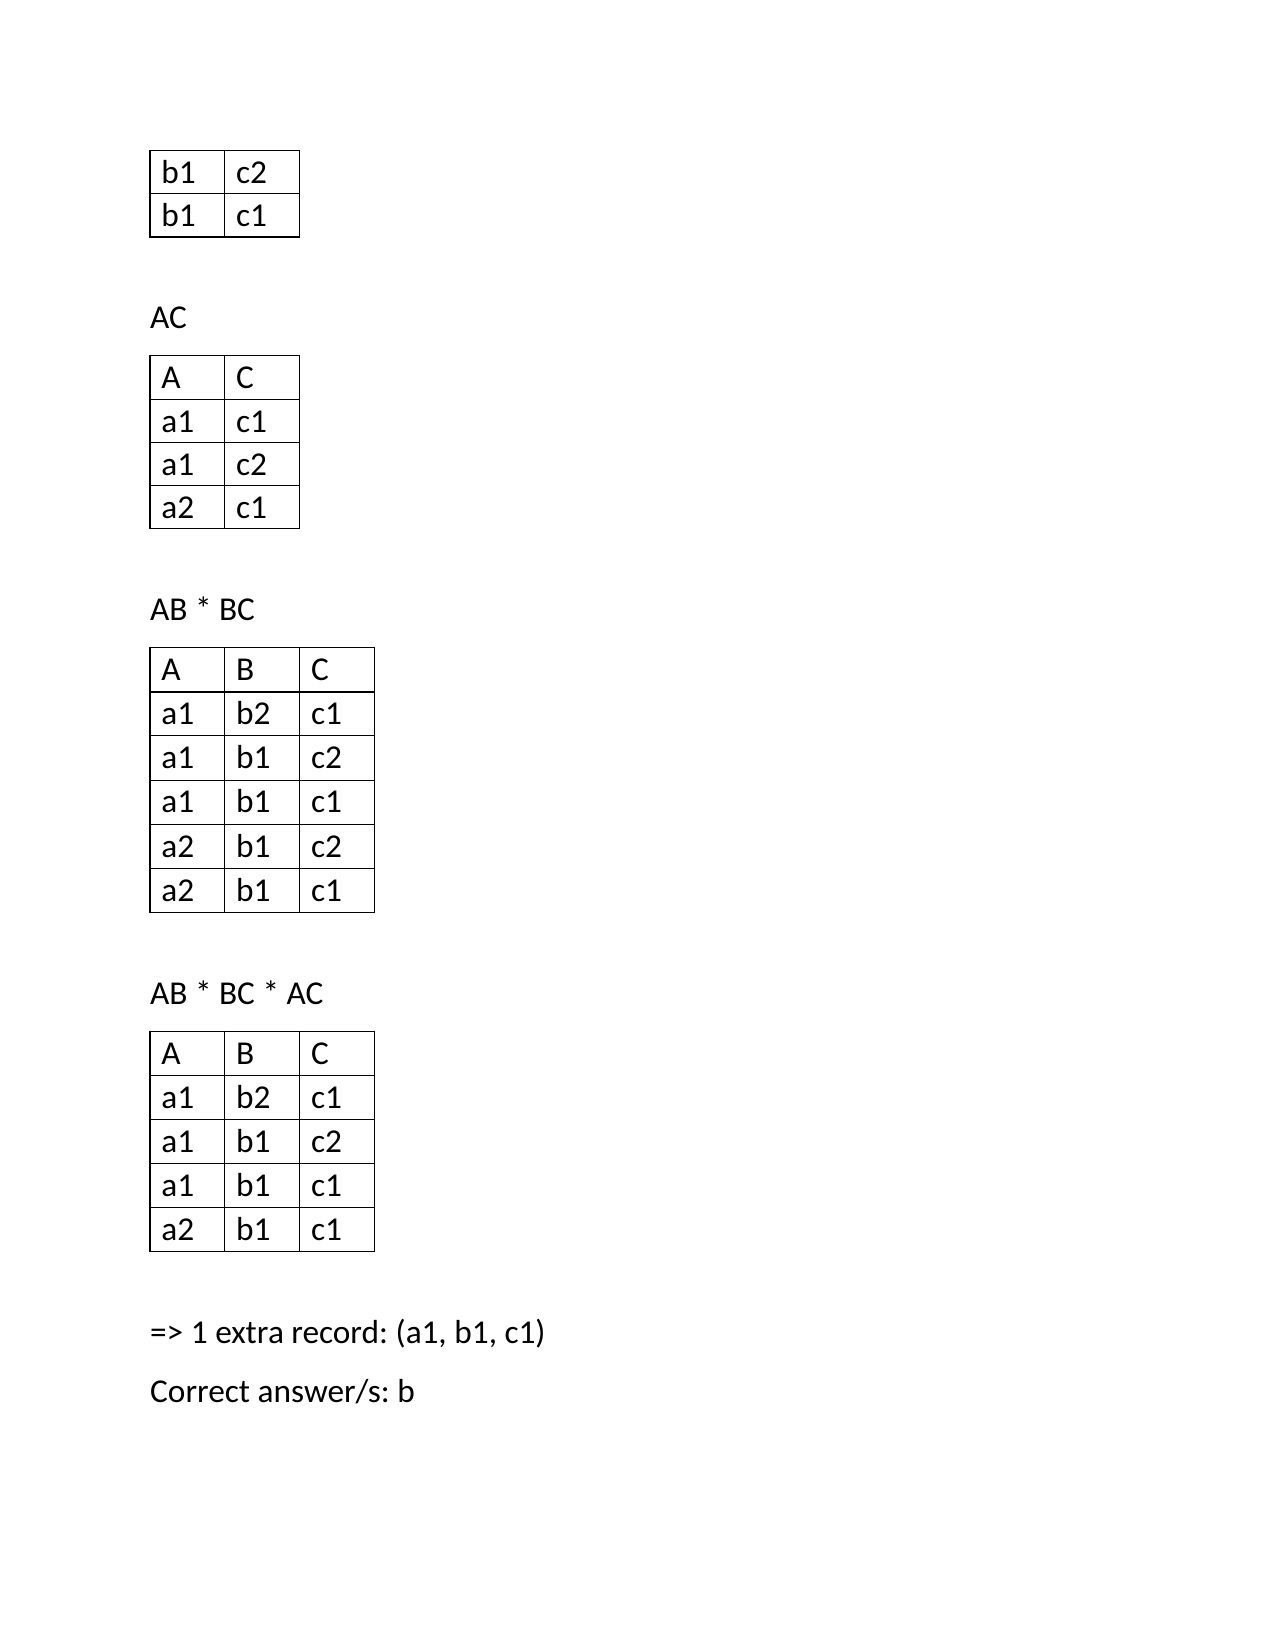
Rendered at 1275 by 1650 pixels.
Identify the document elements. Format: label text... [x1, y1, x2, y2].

table_cell b2 [225, 1076, 299, 1119]
table_header C [300, 1032, 374, 1075]
table_cell a1 [151, 693, 224, 735]
table_cell a1 [151, 1164, 224, 1207]
table_cell c2 [225, 151, 299, 193]
table_header B [225, 648, 299, 691]
table_cell b1 [151, 151, 224, 193]
text => 1 extra record: (a1, b1, c1) [150, 1311, 1125, 1352]
table_cell c1 [300, 1208, 374, 1251]
table_cell c2 [300, 825, 374, 868]
table_cell a2 [151, 486, 224, 528]
table_cell c2 [300, 1120, 374, 1163]
table_header A [151, 1032, 224, 1075]
table_cell c1 [300, 781, 374, 823]
table_cell a1 [151, 400, 224, 442]
table_header C [225, 356, 299, 399]
table_cell b1 [225, 869, 299, 912]
table_header C [300, 648, 374, 691]
table_cell b1 [225, 1120, 299, 1163]
text Correct answer/s: b [150, 1370, 1125, 1411]
table_cell a2 [151, 869, 224, 912]
table_cell c1 [225, 194, 299, 236]
table_header A [151, 648, 224, 691]
table_cell a2 [151, 1208, 224, 1251]
table_cell c2 [225, 443, 299, 485]
table_cell a2 [151, 825, 224, 868]
table_cell a1 [151, 1076, 224, 1119]
table_cell b1 [225, 736, 299, 779]
table_cell c1 [300, 1164, 374, 1207]
table_cell b1 [225, 1208, 299, 1251]
text AB * BC * AC [150, 972, 1125, 1012]
table_cell c1 [225, 486, 299, 528]
table_header A [151, 356, 224, 399]
text AB * BC [150, 588, 1125, 629]
table_cell c1 [300, 693, 374, 735]
table_cell b1 [151, 194, 224, 236]
table_cell c2 [300, 736, 374, 779]
table_cell a1 [151, 736, 224, 779]
table_cell c1 [300, 1076, 374, 1119]
table_cell c1 [300, 869, 374, 912]
table_cell b1 [225, 825, 299, 868]
text AC [150, 296, 1125, 337]
table_cell b1 [225, 781, 299, 823]
table_cell c1 [225, 400, 299, 442]
table_cell a1 [151, 781, 224, 823]
table_cell a1 [151, 443, 224, 485]
table_header B [225, 1032, 299, 1075]
table_cell b1 [225, 1164, 299, 1207]
table_cell a1 [151, 1120, 224, 1163]
table_cell b2 [225, 693, 299, 735]
